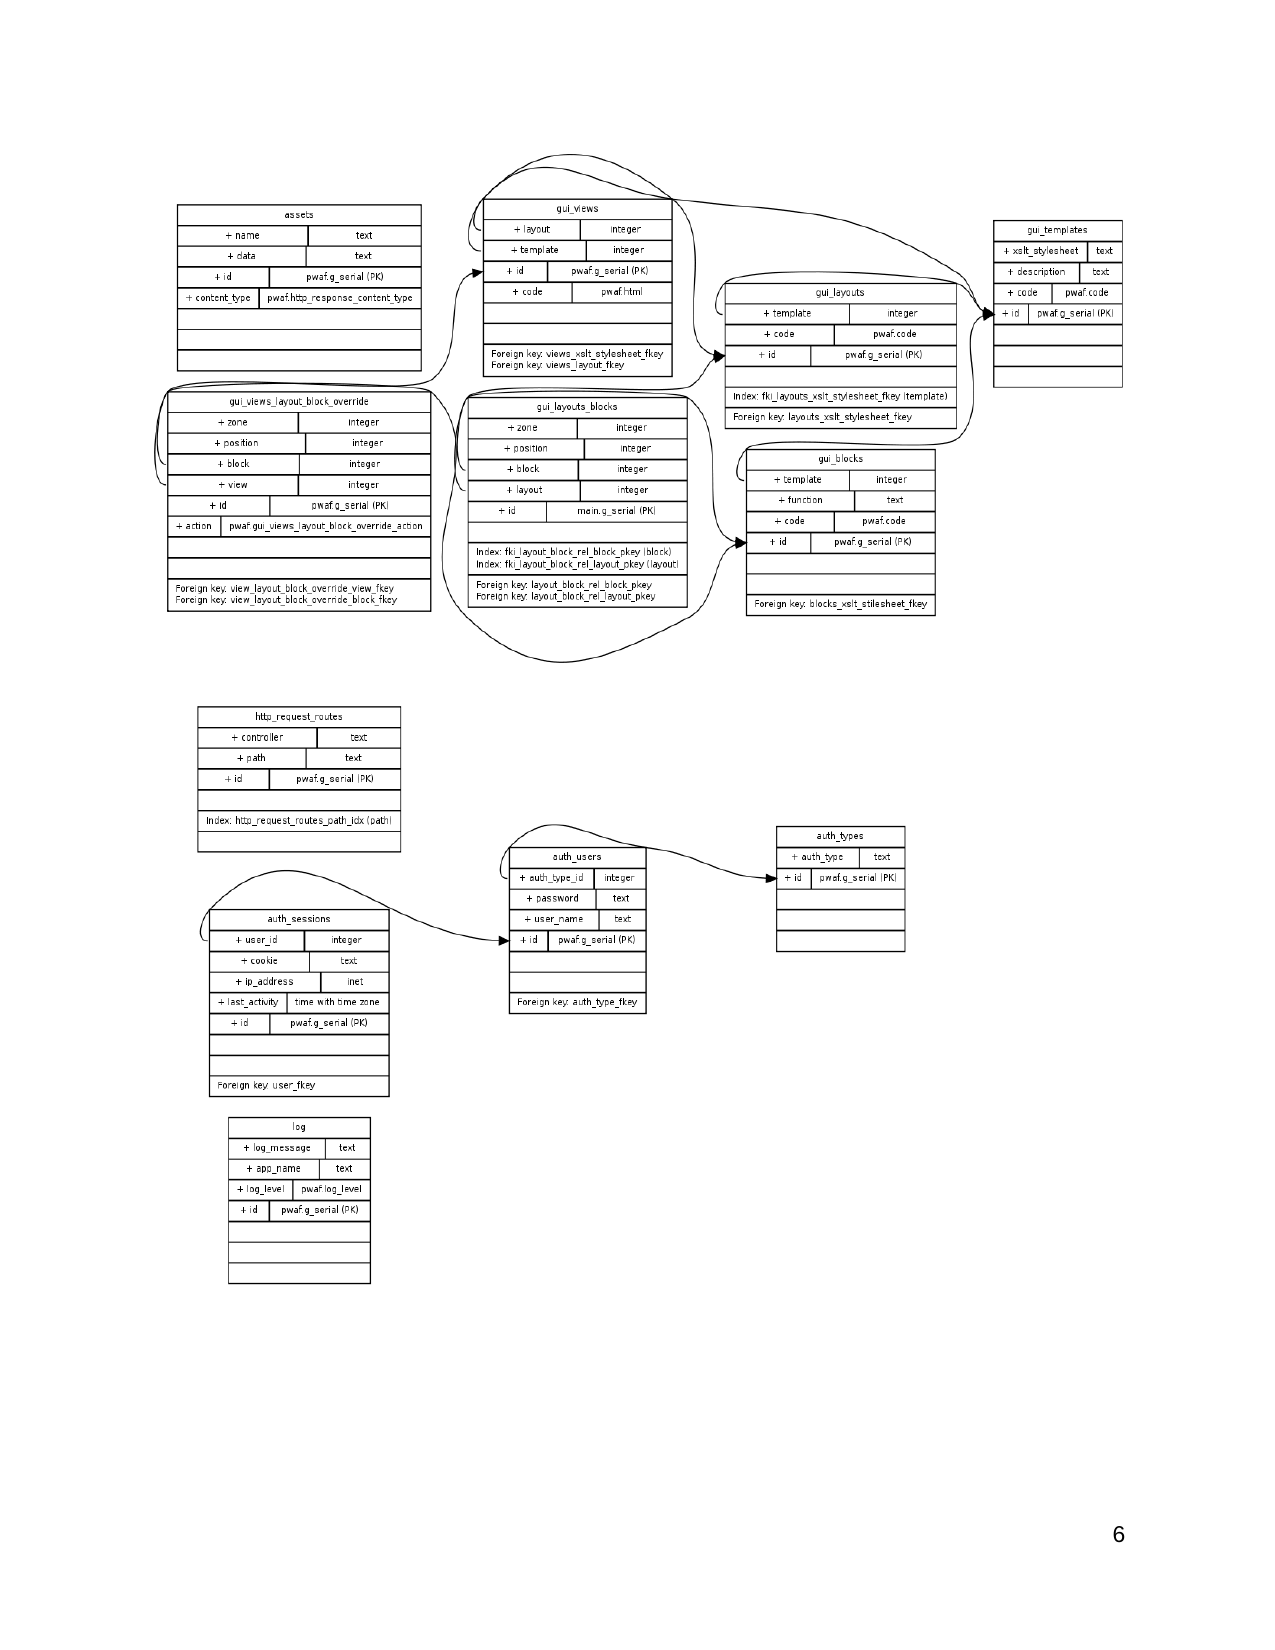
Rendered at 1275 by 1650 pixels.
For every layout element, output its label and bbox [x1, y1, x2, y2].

picture [150, 150, 1125, 1288]
